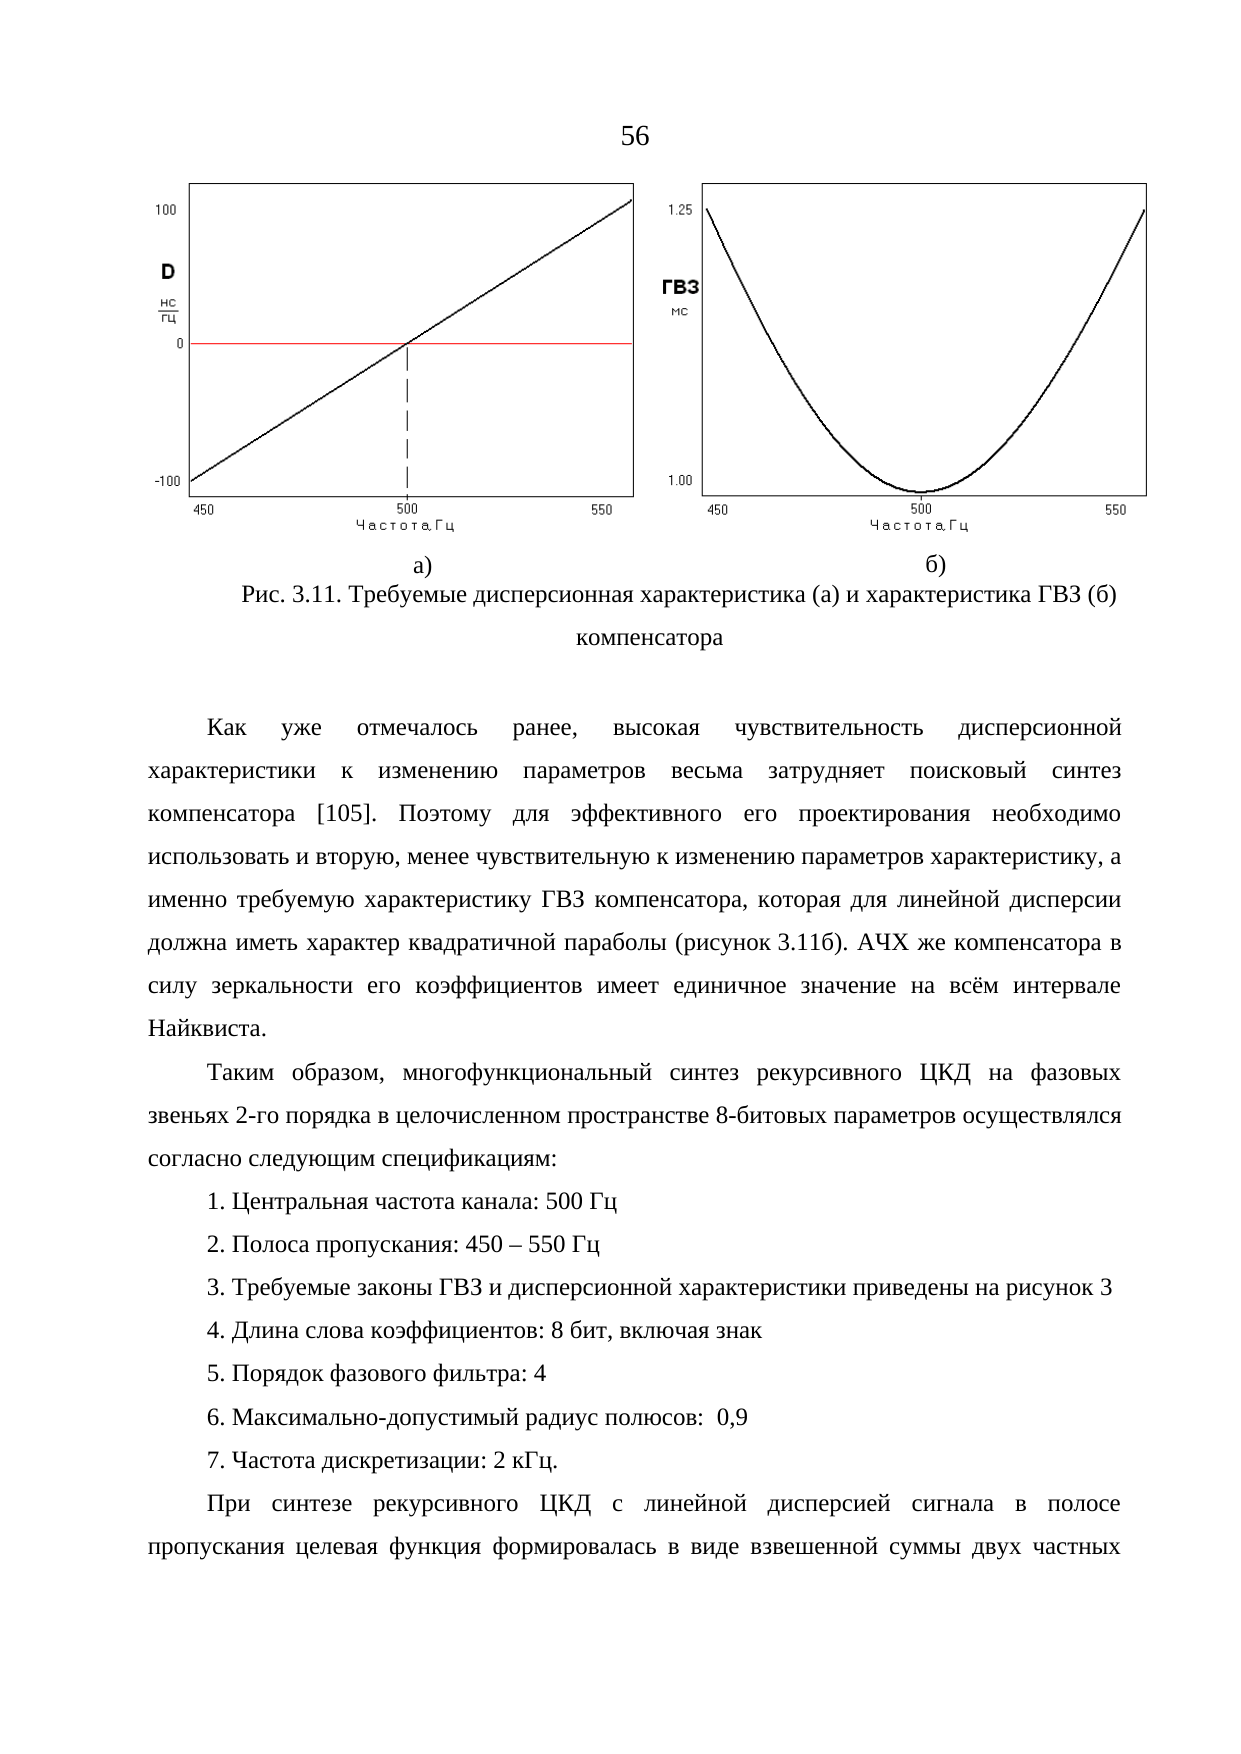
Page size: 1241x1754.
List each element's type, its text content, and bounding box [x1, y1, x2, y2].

text При синтезе рекурсивного ЦКД с линейной дисперсией сигнала в полосе пропускания целевая функция формировалась в виде взвешенной суммы двух частных [148, 1488, 1122, 1560]
table_header б) [650, 181, 1163, 579]
text 4. Длина слова коэффициентов: 8 бит, включая знак [148, 1315, 1122, 1344]
text 5. Порядок фазового фильтра: 4 [148, 1358, 1122, 1387]
table_header а) [136, 181, 649, 579]
text Как уже отмечалось ранее, высокая чувствительность дисперсионной характеристики к изменению параметров весьма затрудняет поисковый синтез компенсатора [105]. Поэтому для эффективного его проектирования необходимо использовать и вторую, менее чувствительную к изменению параметров характеристику, а именно требуемую характеристику ГВЗ компенсатора, которая для линейной дисперсии должна иметь характер квадратичной параболы (рисунок 3.11б). АЧХ же компенсатора в силу зеркальности его коэффициентов имеет единичное значение на всём интервале Найквиста. [148, 712, 1122, 1042]
picture [148, 181, 638, 536]
text 2. Полоса пропускания: 450 – 550 Гц [148, 1229, 1122, 1258]
text 7. Частота дискретизации: 2 кГц. [148, 1445, 1122, 1473]
text 3. Требуемые законы ГВЗ и дисперсионной характеристики приведены на рисунок 3 [148, 1272, 1122, 1301]
text Таким образом, многофункциональный синтез рекурсивного ЦКД на фазовых звеньях 2-го порядка в целочисленном пространстве 8-битовых параметров осуществлялся согласно следующим спецификациям: [148, 1057, 1122, 1172]
text 1. Центральная частота канала: 500 Гц [148, 1186, 1122, 1215]
text 6. Максимально-допустимый радиус полюсов: 0,9 [148, 1402, 1122, 1430]
picture [661, 181, 1152, 535]
table_cell Рис. 3.11. Требуемые дисперсионная характеристика (а) и характеристика ГВЗ (б) компенсатора [136, 579, 1163, 651]
